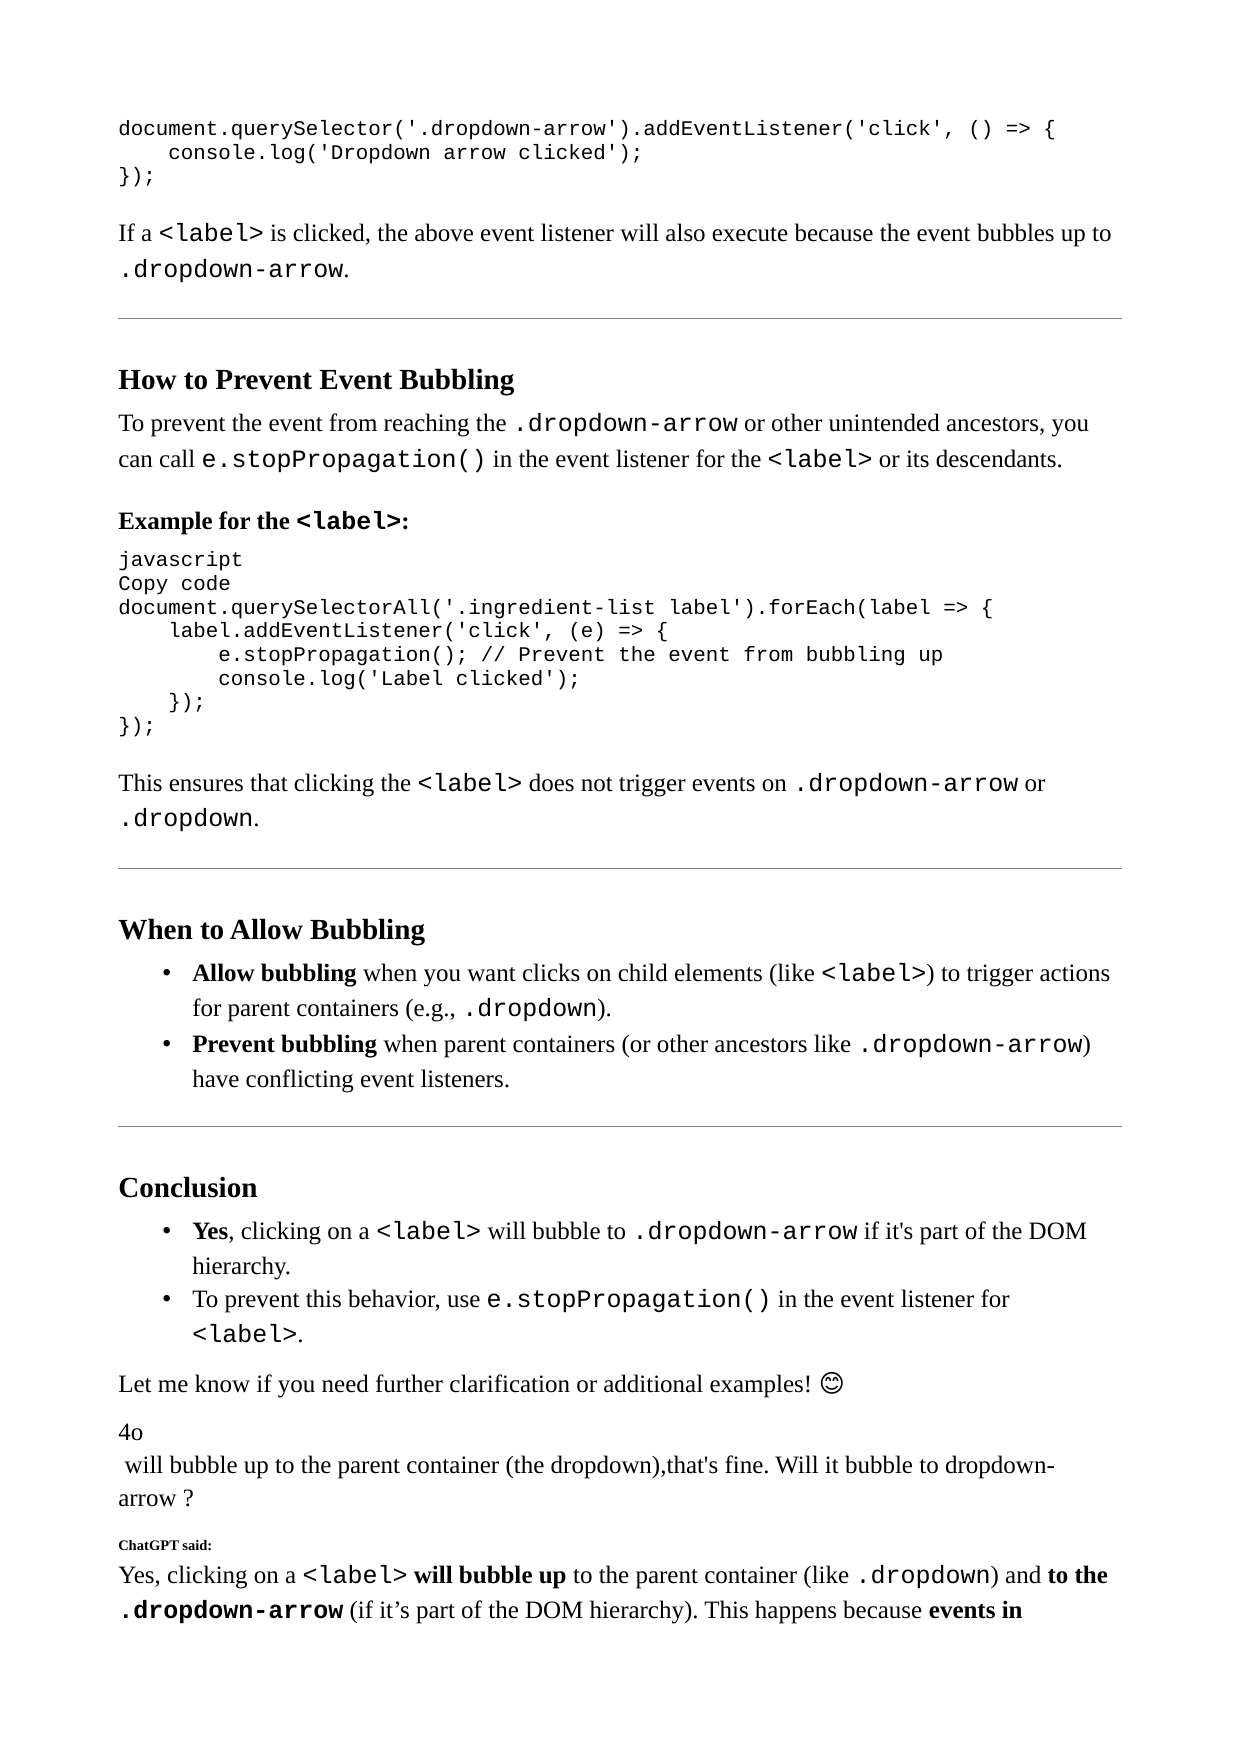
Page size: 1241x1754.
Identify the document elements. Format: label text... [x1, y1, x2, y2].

text Copy code [118, 573, 1122, 597]
text This ensures that clicking the <label> does not trigger events on .dropdown-arrow or .dropdown. [118, 768, 1122, 834]
list To prevent this behavior, use e.stopPropagation() in the event listener for <label>. [162, 1284, 1122, 1350]
text console.log('Dropdown arrow clicked'); [118, 142, 1122, 165]
text }); [118, 715, 1122, 739]
subtitle Example for the <label>: [118, 506, 1122, 537]
subtitle When to Allow Bubbling [118, 912, 1122, 946]
subtitle Conclusion [118, 1170, 1122, 1204]
text }); [118, 691, 1122, 715]
text label.addEventListener('click', (e) => { [118, 620, 1122, 644]
list Prevent bubbling when parent containers (or other ancestors like .dropdown-arrow) have conflicting event listeners. [162, 1029, 1122, 1092]
list Yes, clicking on a <label> will bubble to .dropdown-arrow if it's part of the DOM hierarchy. [162, 1216, 1122, 1280]
text To prevent the event from reaching the .dropdown-arrow or other unintended ancestors, you can call e.stopPropagation() in the event listener for the <label> or its descendants. [118, 408, 1122, 474]
text console.log('Label clicked'); [118, 668, 1122, 691]
text 4o [118, 1417, 1122, 1446]
text Yes, clicking on a <label> will bubble up to the parent container (like .dropdown) and to the .dropdown-arrow (if it’s part of the DOM hierarchy). This happens because events in [118, 1560, 1122, 1626]
text }); [118, 165, 1122, 189]
subtitle How to Prevent Event Bubbling [118, 362, 1122, 396]
text javascript [118, 549, 1122, 573]
text document.querySelector('.dropdown-arrow').addEventListener('click', () => { [118, 118, 1122, 142]
text e.stopPropagation(); // Prevent the event from bubbling up [118, 644, 1122, 668]
subtitle ChatGPT said: [118, 1537, 1122, 1554]
text If a <label> is clicked, the above event listener will also execute because the event bubbles up to .dropdown-arrow. [118, 218, 1122, 284]
text document.querySelectorAll('.ingredient-list label').forEach(label => { [118, 597, 1122, 620]
text Let me know if you need further clarification or additional examples! 😊 [118, 1369, 1122, 1398]
list Allow bubbling when you want clicks on child elements (like <label>) to trigger actions for parent containers (e.g., .dropdown). [162, 958, 1122, 1024]
text will bubble up to the parent container (the dropdown),that's fine. Will it bubble to dropdown-arrow ? [118, 1450, 1122, 1512]
